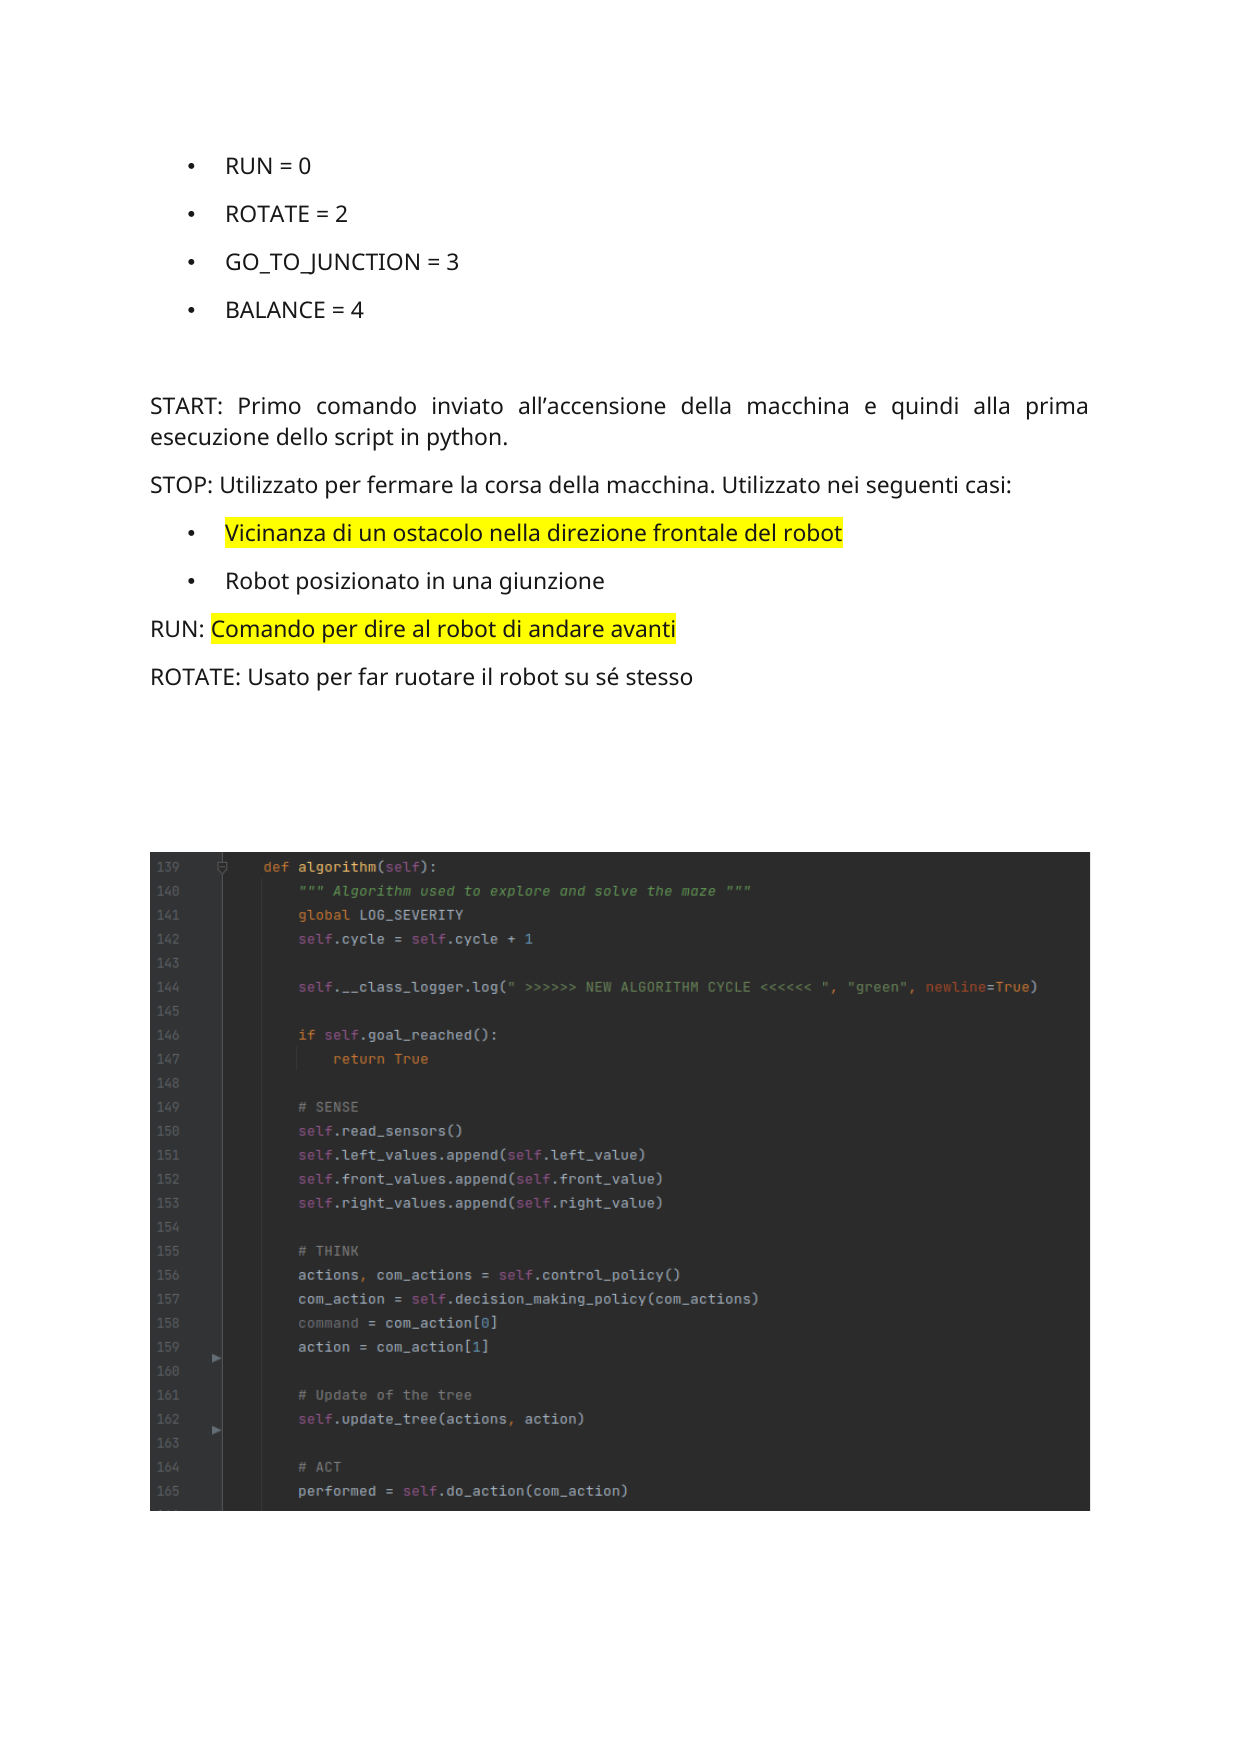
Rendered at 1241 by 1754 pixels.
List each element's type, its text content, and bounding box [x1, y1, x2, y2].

list RUN = 0 [187, 150, 1090, 181]
picture [150, 852, 1091, 1511]
text ROTATE: Usato per far ruotare il robot su sé stesso [150, 660, 1090, 692]
text START: Primo comando inviato all’accensione della macchina e quindi alla prima esecuzione dello script in python. [150, 389, 1090, 452]
text RUN: Comando per dire al robot di andare avanti [150, 612, 1090, 644]
list ROTATE = 2 [187, 198, 1090, 229]
list BALANCE = 4 [187, 294, 1090, 325]
list Vicinanza di un ostacolo nella direzione frontale del robot [187, 517, 1090, 548]
list Robot posizionato in una giunzione [187, 564, 1090, 596]
list GO_TO_JUNCTION = 3 [187, 246, 1090, 277]
text STOP: Utilizzato per fermare la corsa della macchina. Utilizzato nei seguenti casi: [150, 469, 1090, 500]
